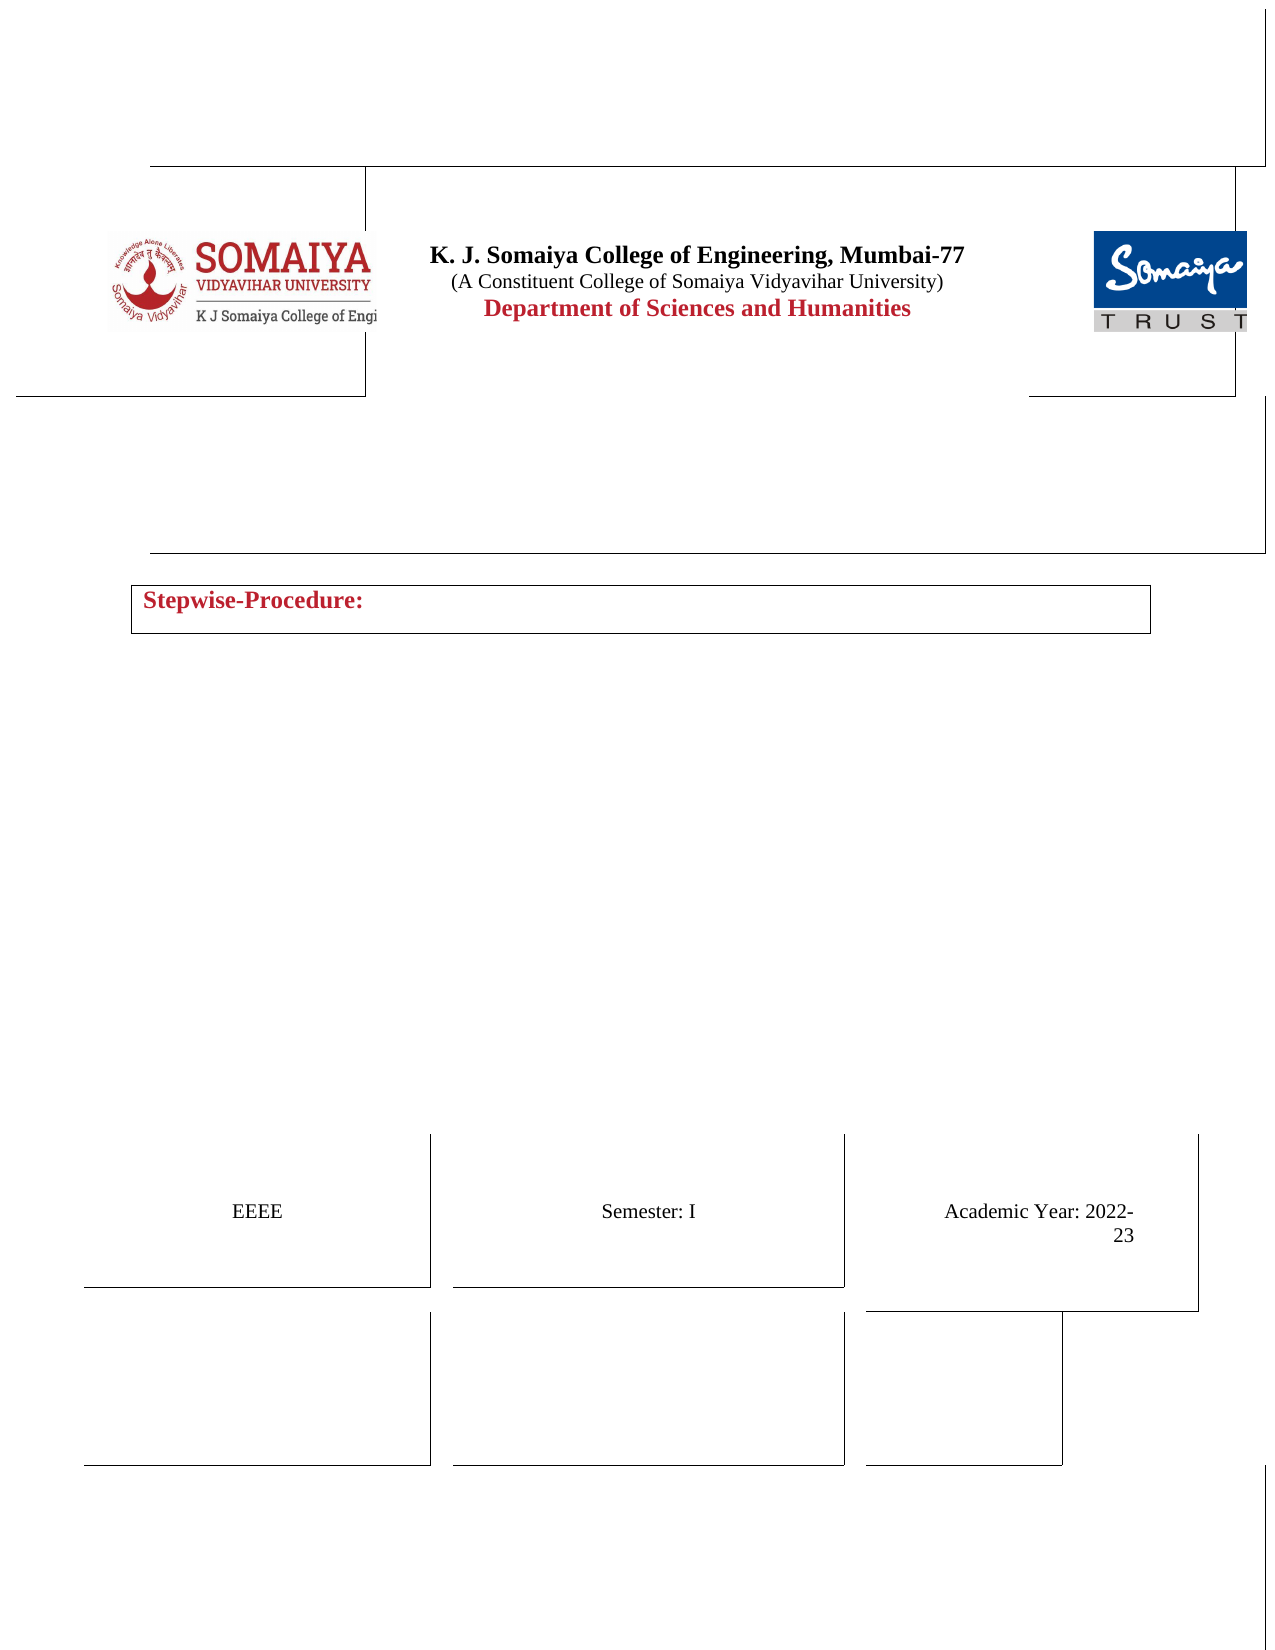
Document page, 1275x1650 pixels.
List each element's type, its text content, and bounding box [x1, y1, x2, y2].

table_header Stepwise-Procedure: [132, 586, 1150, 633]
